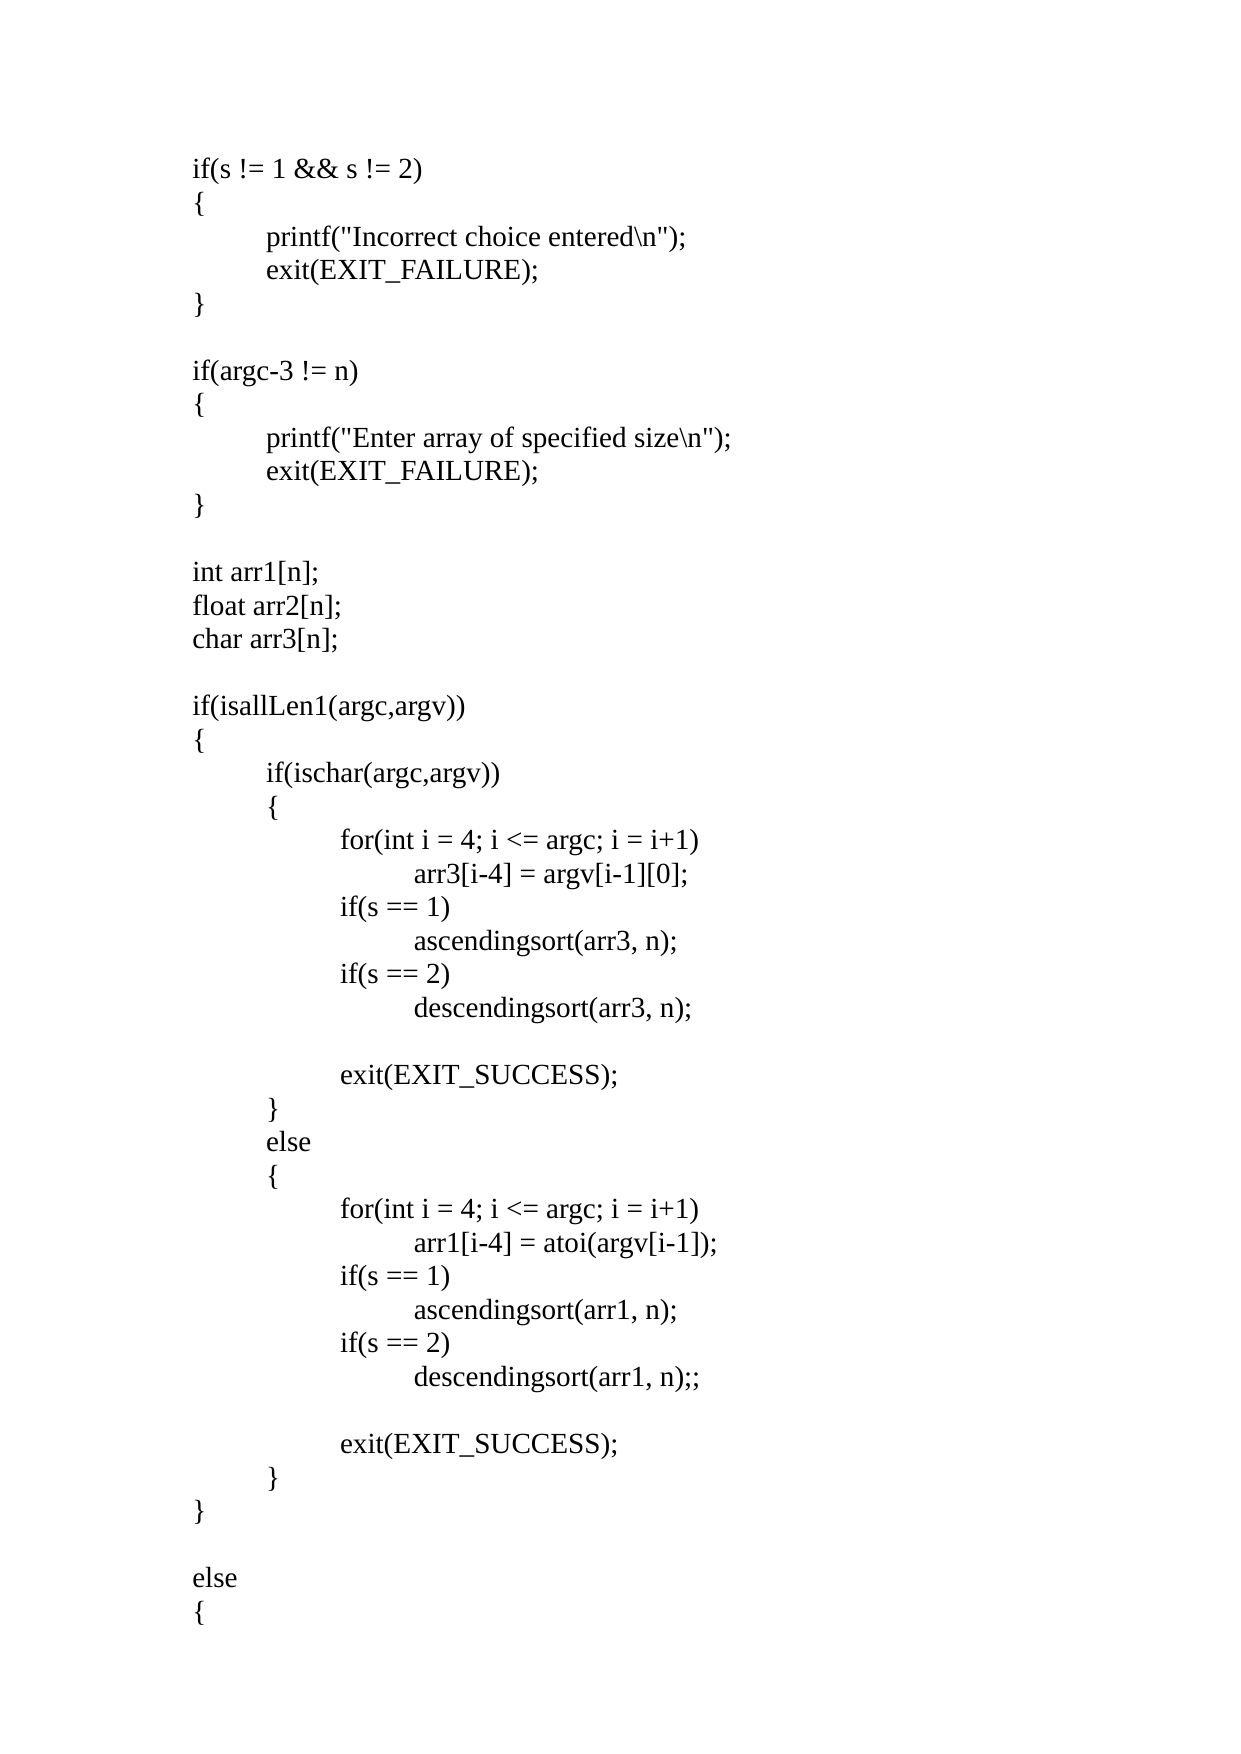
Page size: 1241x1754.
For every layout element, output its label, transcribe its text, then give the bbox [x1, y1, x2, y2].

text { [118, 1594, 1122, 1627]
text arr3[i-4] = argv[i-1][0]; [118, 856, 1122, 889]
text } [118, 1091, 1122, 1124]
text else [118, 1560, 1122, 1594]
text printf("Enter array of specified size\n"); [118, 420, 1122, 453]
text if(s == 1) [118, 1258, 1122, 1292]
text } [118, 487, 1122, 521]
text ascendingsort(arr3, n); [118, 923, 1122, 957]
text arr1[i-4] = atoi(argv[i-1]); [118, 1225, 1122, 1258]
text { [118, 722, 1122, 755]
text for(int i = 4; i <= argc; i = i+1) [118, 822, 1122, 856]
text } [118, 1493, 1122, 1527]
text for(int i = 4; i <= argc; i = i+1) [118, 1191, 1122, 1225]
text else [118, 1124, 1122, 1158]
text } [118, 286, 1122, 319]
text exit(EXIT_SUCCESS); [118, 1057, 1122, 1091]
text if(isallLen1(argc,argv)) [118, 688, 1122, 722]
text exit(EXIT_FAILURE); [118, 453, 1122, 487]
text if(s == 2) [118, 1326, 1122, 1359]
text { [118, 789, 1122, 822]
text exit(EXIT_SUCCESS); [118, 1426, 1122, 1460]
text if(s != 1 && s != 2) [118, 152, 1122, 185]
text exit(EXIT_FAILURE); [118, 252, 1122, 286]
text descendingsort(arr1, n);; [118, 1359, 1122, 1393]
text printf("Incorrect choice entered\n"); [118, 219, 1122, 252]
text if(argc-3 != n) [118, 353, 1122, 386]
text descendingsort(arr3, n); [118, 990, 1122, 1024]
text char arr3[n]; [118, 621, 1122, 655]
text if(s == 1) [118, 889, 1122, 923]
text { [118, 1158, 1122, 1191]
text { [118, 185, 1122, 219]
text if(ischar(argc,argv)) [118, 755, 1122, 789]
text { [118, 386, 1122, 420]
text float arr2[n]; [118, 588, 1122, 621]
text ascendingsort(arr1, n); [118, 1292, 1122, 1326]
text if(s == 2) [118, 957, 1122, 990]
text int arr1[n]; [118, 554, 1122, 588]
text } [118, 1460, 1122, 1493]
